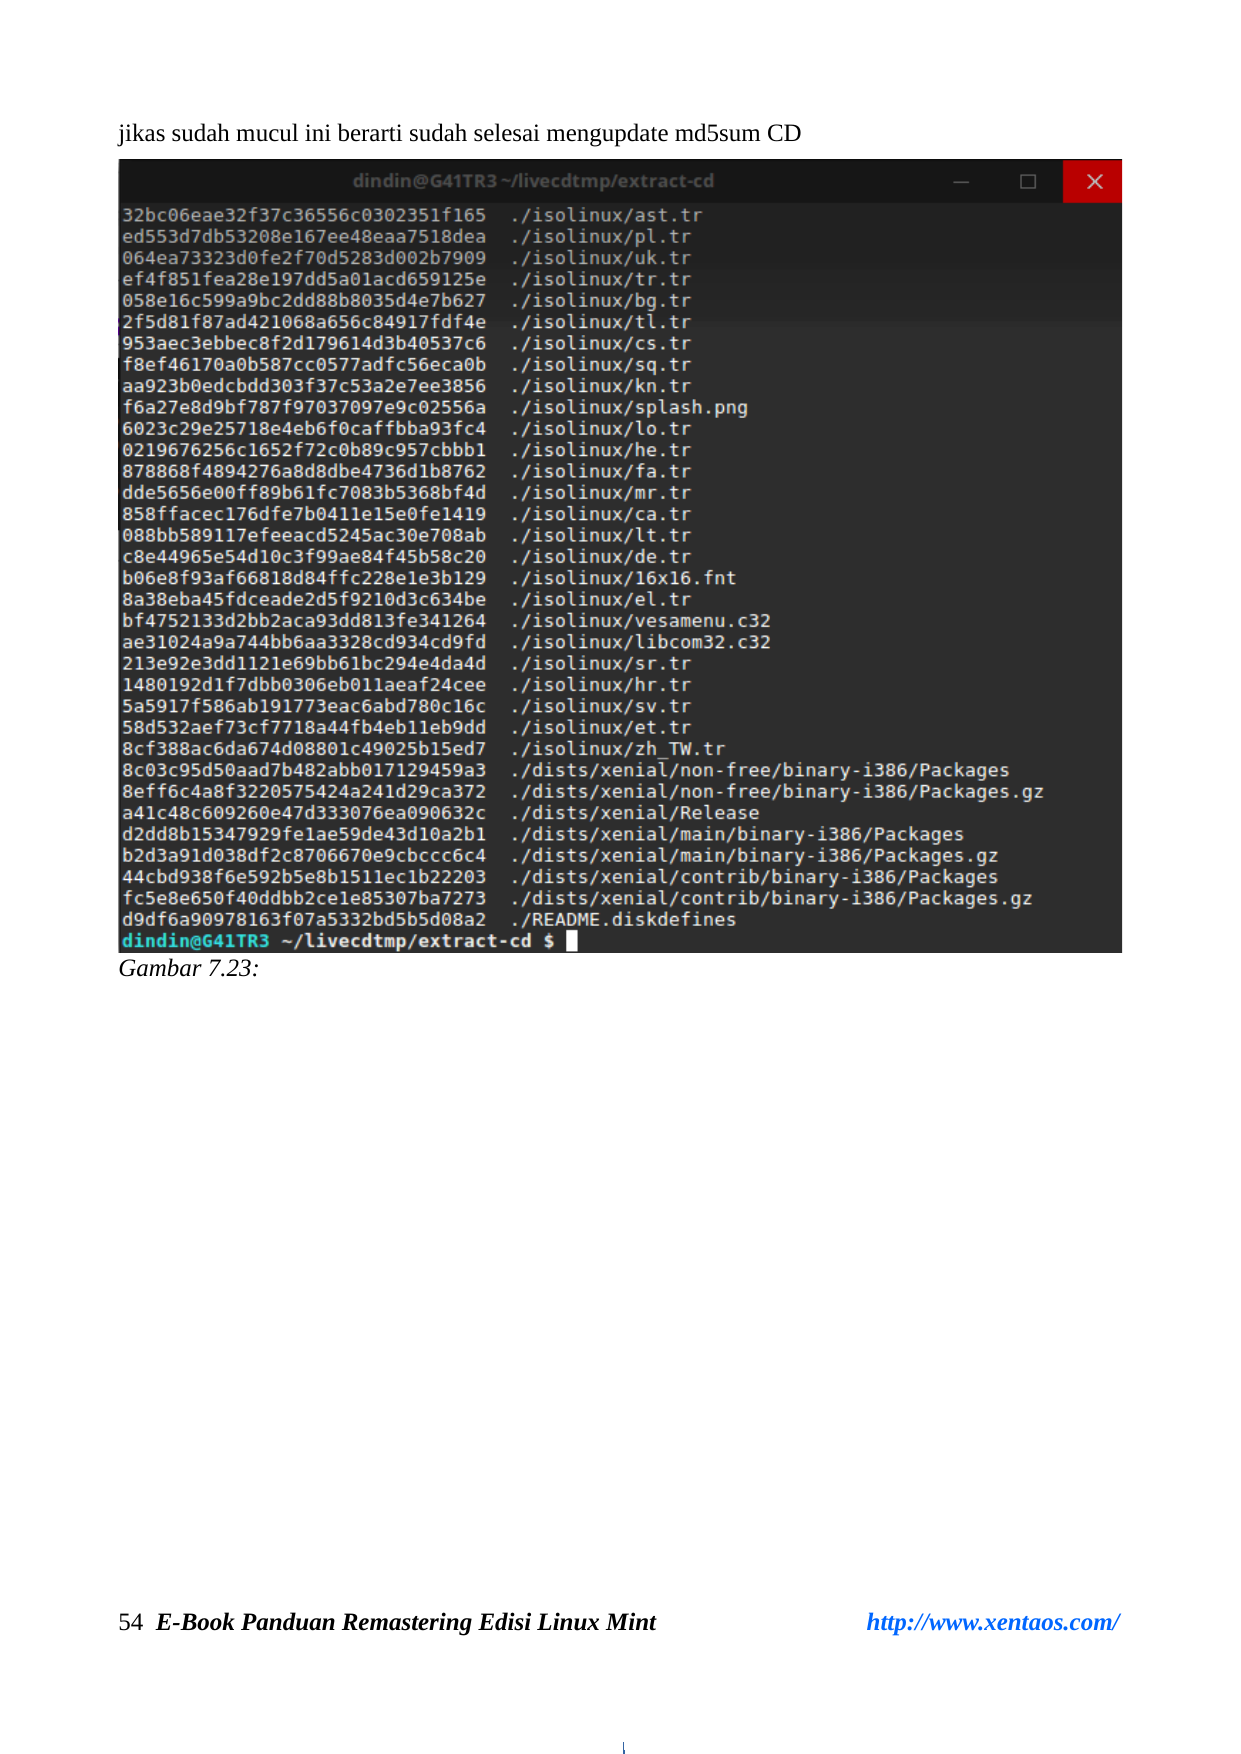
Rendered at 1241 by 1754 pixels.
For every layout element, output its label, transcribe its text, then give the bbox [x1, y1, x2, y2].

text jikas sudah mucul ini berarti sudah selesai mengupdate md5sum CD [118, 118, 1122, 147]
picture [118, 159, 1123, 953]
text Gambar 7.23: [118, 953, 1122, 982]
